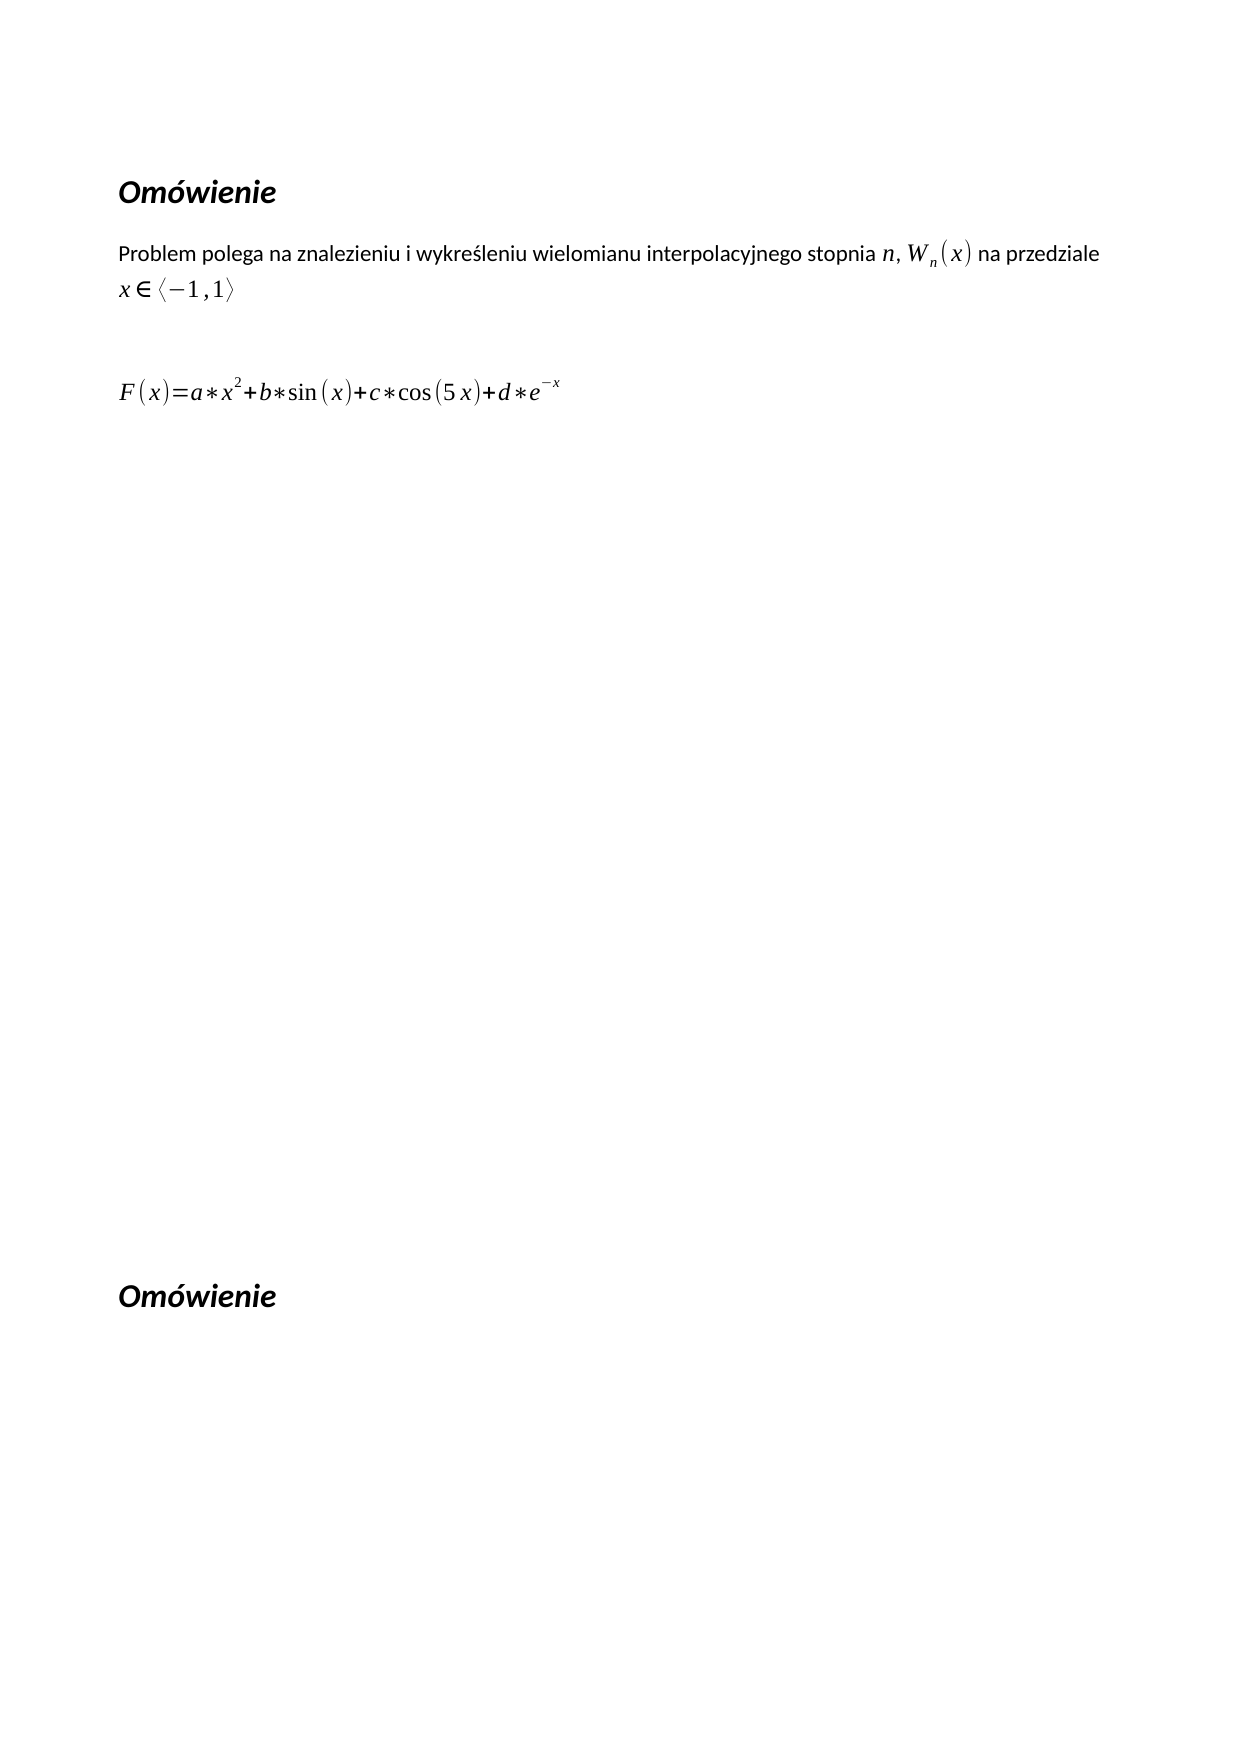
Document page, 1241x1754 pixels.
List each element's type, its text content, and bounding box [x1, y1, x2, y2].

text Omówienie [118, 1275, 1122, 1316]
text Omówienie [118, 171, 1122, 212]
text Problem polega na znalezieniu i wykreśleniu wielomianu interpolacyjnego stopnia , na przedziale [118, 239, 1122, 304]
